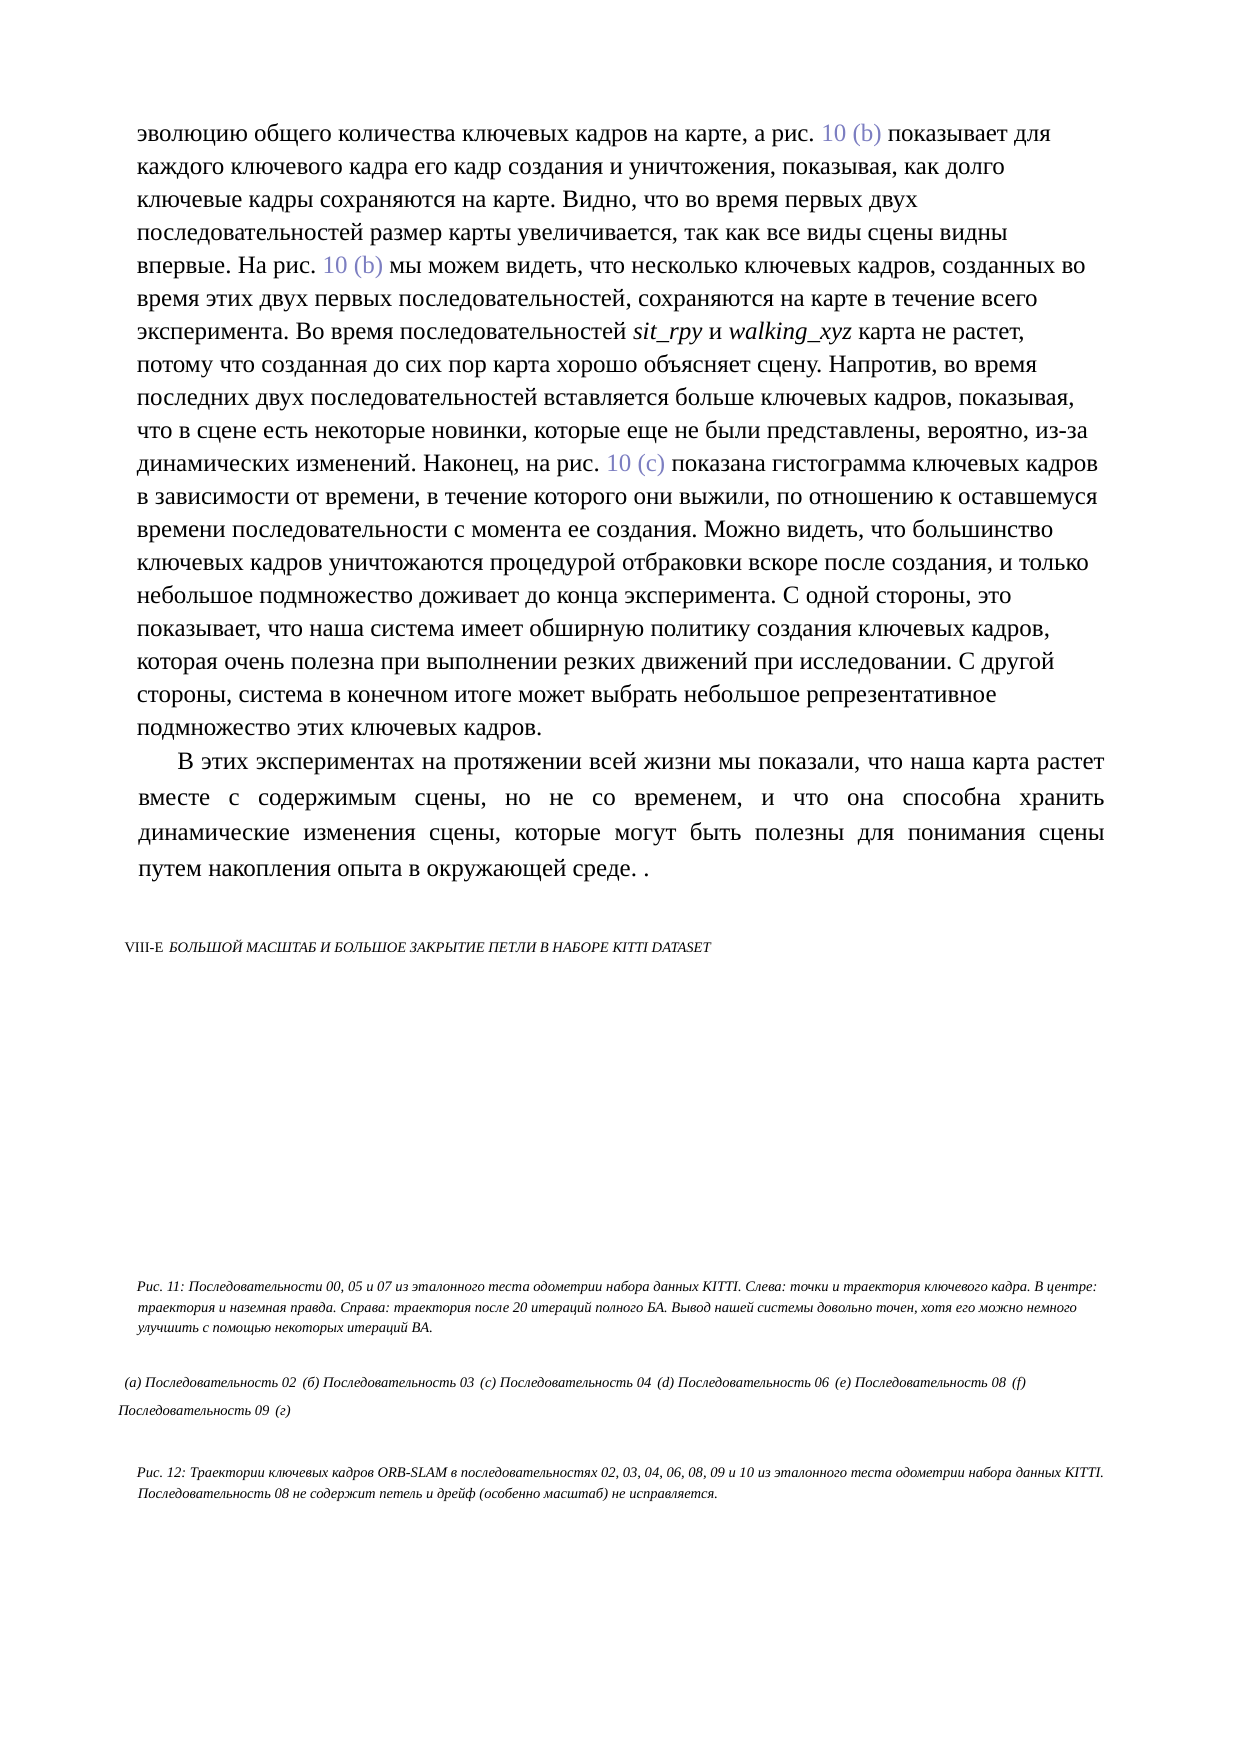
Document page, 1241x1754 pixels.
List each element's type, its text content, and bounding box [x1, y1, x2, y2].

text Рис. 12: Траектории ключевых кадров ORB-SLAM в последовательностях 02, 03, 04, 06, 08, 09 и 10 из эталонного теста одометрии набора данных KITTI. Последовательность 08 не содержит петель и дрейф (особенно масштаб) не исправляется. [137, 1464, 1111, 1502]
text VIII-E БОЛЬШОЙ МАСШТАБ И БОЛЬШОЕ ЗАКРЫТИЕ ПЕТЛИ В НАБОРЕ KITTI DATASET [118, 929, 1122, 958]
text Рис. 11: Последовательности 00, 05 и 07 из эталонного теста одометрии набора данных KITTI. Слева: точки и траектория ключевого кадра. В центре: траектория и наземная правда. Справа: траектория после 20 итераций полного БА. Вывод нашей системы довольно точен, хотя его можно немного улучшить с помощью некоторых итераций BA. [137, 1278, 1102, 1336]
text В этих экспериментах на протяжении всей жизни мы показали, что наша карта растет вместе с содержимым сцены, но не со временем, и что она способна хранить динамические изменения сцены, которые могут быть полезны для понимания сцены путем накопления опыта в окружающей среде. . [138, 746, 1106, 882]
text эволюцию общего количества ключевых кадров на карте, а рис. 10 (b) показывает для каждого ключевого кадра его кадр создания и уничтожения, показывая, как долго ключевые кадры сохраняются на карте. Видно, что во время первых двух последовательностей размер карты увеличивается, так как все виды сцены видны впервые. На рис. 10 (b) мы можем видеть, что несколько ключевых кадров, созданных во время этих двух первых последовательностей, сохраняются на карте в течение всего эксперимента. Во время последовательностей sit_rpy и walking_xyz карта не растет, потому что созданная до сих пор карта хорошо объясняет сцену. Напротив, во время последних двух последовательностей вставляется больше ключевых кадров, показывая, что в сцене есть некоторые новинки, которые еще не были представлены, вероятно, из-за динамических изменений. Наконец, на рис. 10 (c) показана гистограмма ключевых кадров в зависимости от времени, в течение которого они выжили, по отношению к оставшемуся времени последовательности с момента ее создания. Можно видеть, что большинство ключевых кадров уничтожаются процедурой отбраковки вскоре после создания, и только небольшое подмножество доживает до конца эксперимента. С одной стороны, это показывает, что наша система имеет обширную политику создания ключевых кадров, которая очень полезна при выполнении резких движений при исследовании. С другой стороны, система в конечном итоге может выбрать небольшое репрезентативное подмножество этих ключевых кадров. [137, 118, 1104, 741]
text (а) Последовательность 02 (б) Последовательность 03 (c) Последовательность 04 (d) Последовательность 06 (e) Последовательность 08 (f) Последовательность 09 (г) [118, 1364, 1122, 1421]
